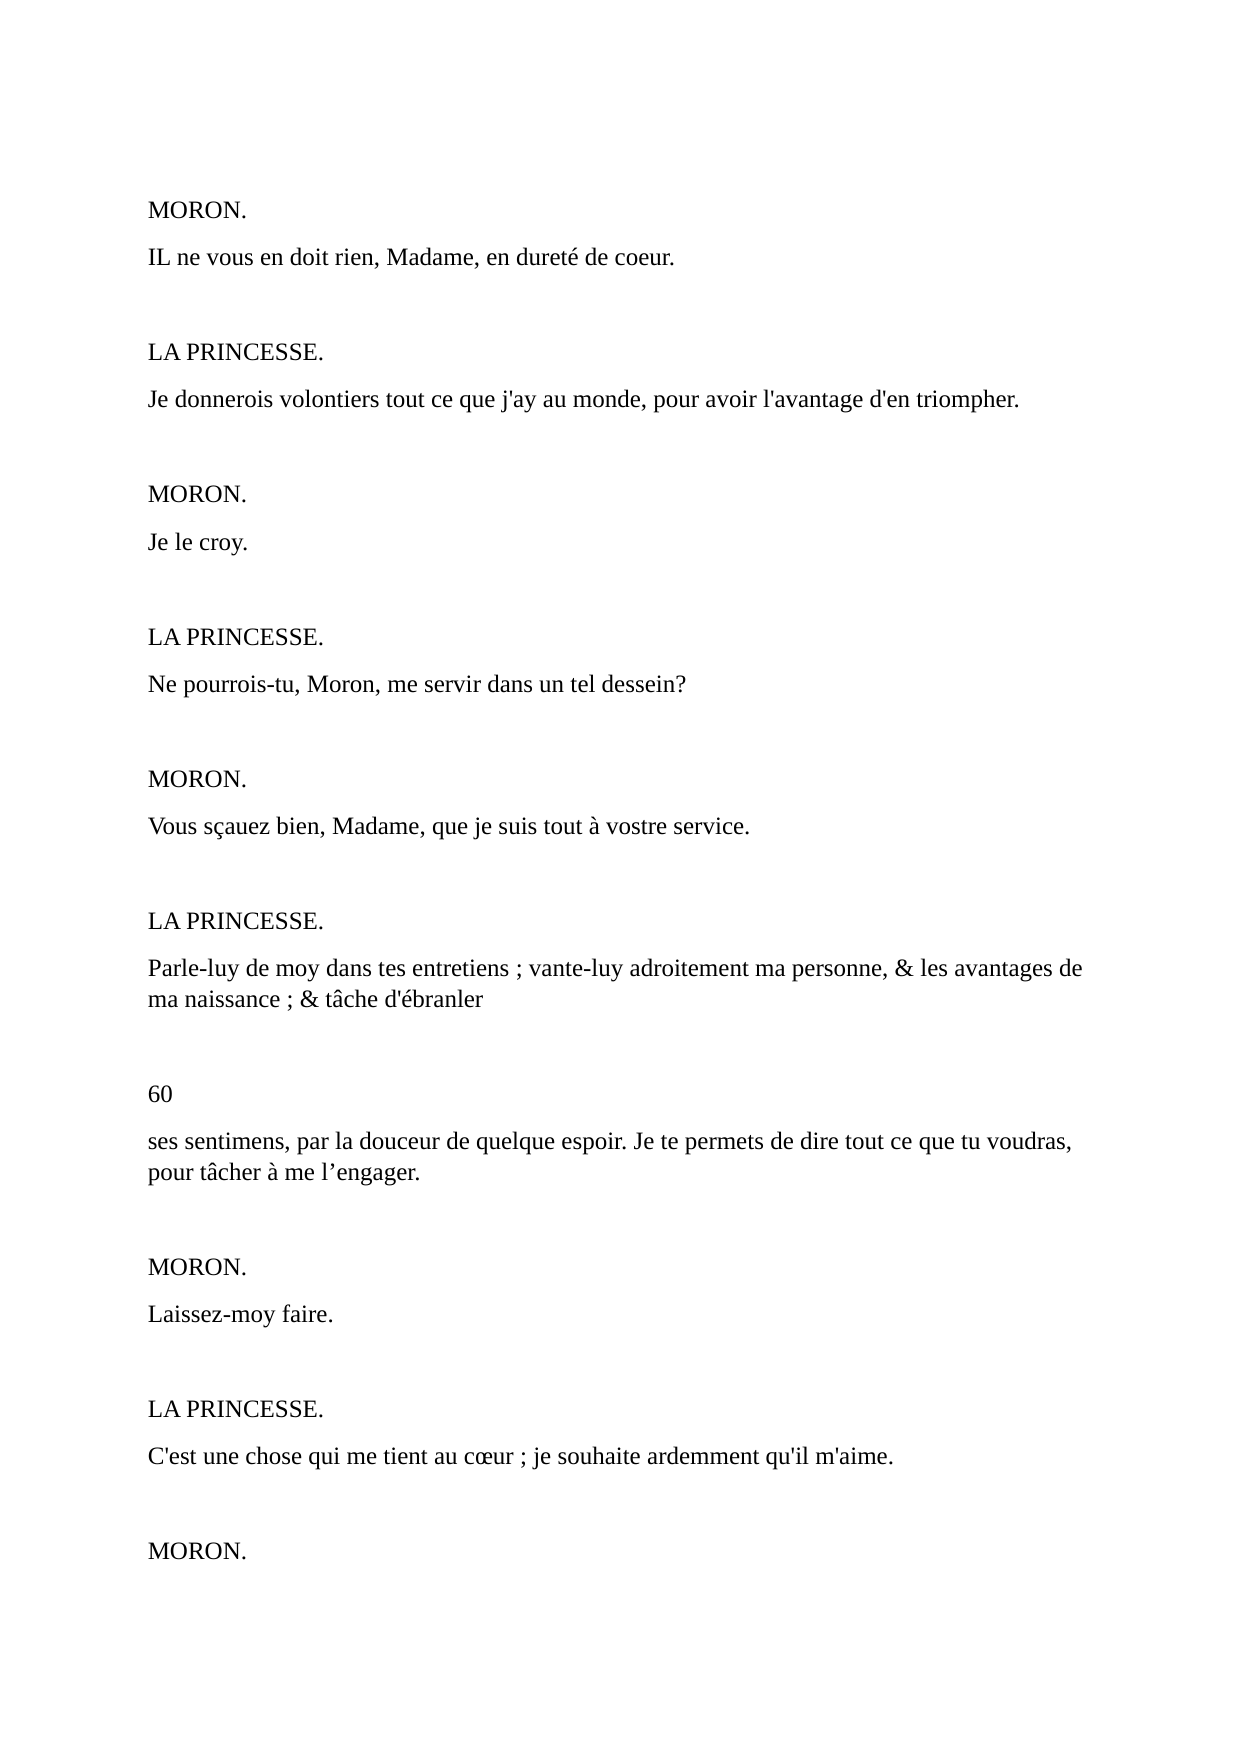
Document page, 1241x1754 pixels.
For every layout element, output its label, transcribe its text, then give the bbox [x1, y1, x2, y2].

text Vous sçauez bien, Madame, que je suis tout à vostre service. [148, 811, 1093, 840]
text LA PRINCESSE. [148, 906, 1093, 935]
text Ne pourrois-tu, Moron, me servir dans un tel dessein? [148, 669, 1093, 698]
text LA PRINCESSE. [148, 1394, 1093, 1423]
text 60 [148, 1079, 1093, 1108]
text Laissez-moy faire. [148, 1299, 1093, 1328]
text MORON. [148, 479, 1093, 508]
text MORON. [148, 1536, 1093, 1565]
text Parle-luy de moy dans tes entretiens ; vante-luy adroitement ma personne, & les avantages de ma naissance ; & tâche d'ébranler [148, 953, 1093, 1013]
text MORON. [148, 764, 1093, 792]
text ses sentimens, par la douceur de quelque espoir. Je te permets de dire tout ce que tu voudras, pour tâcher à me l’engager. [148, 1126, 1093, 1186]
text LA PRINCESSE. [148, 337, 1093, 366]
text Je le croy. [148, 527, 1093, 556]
text Je donnerois volontiers tout ce que j'ay au monde, pour avoir l'avantage d'en triompher. [148, 384, 1093, 413]
text C'est une chose qui me tient au cœur ; je souhaite ardemment qu'il m'aime. [148, 1441, 1093, 1470]
text MORON. [148, 195, 1093, 224]
text LA PRINCESSE. [148, 622, 1093, 650]
text MORON. [148, 1252, 1093, 1281]
text IL ne vous en doit rien, Madame, en dureté de coeur. [148, 242, 1093, 271]
